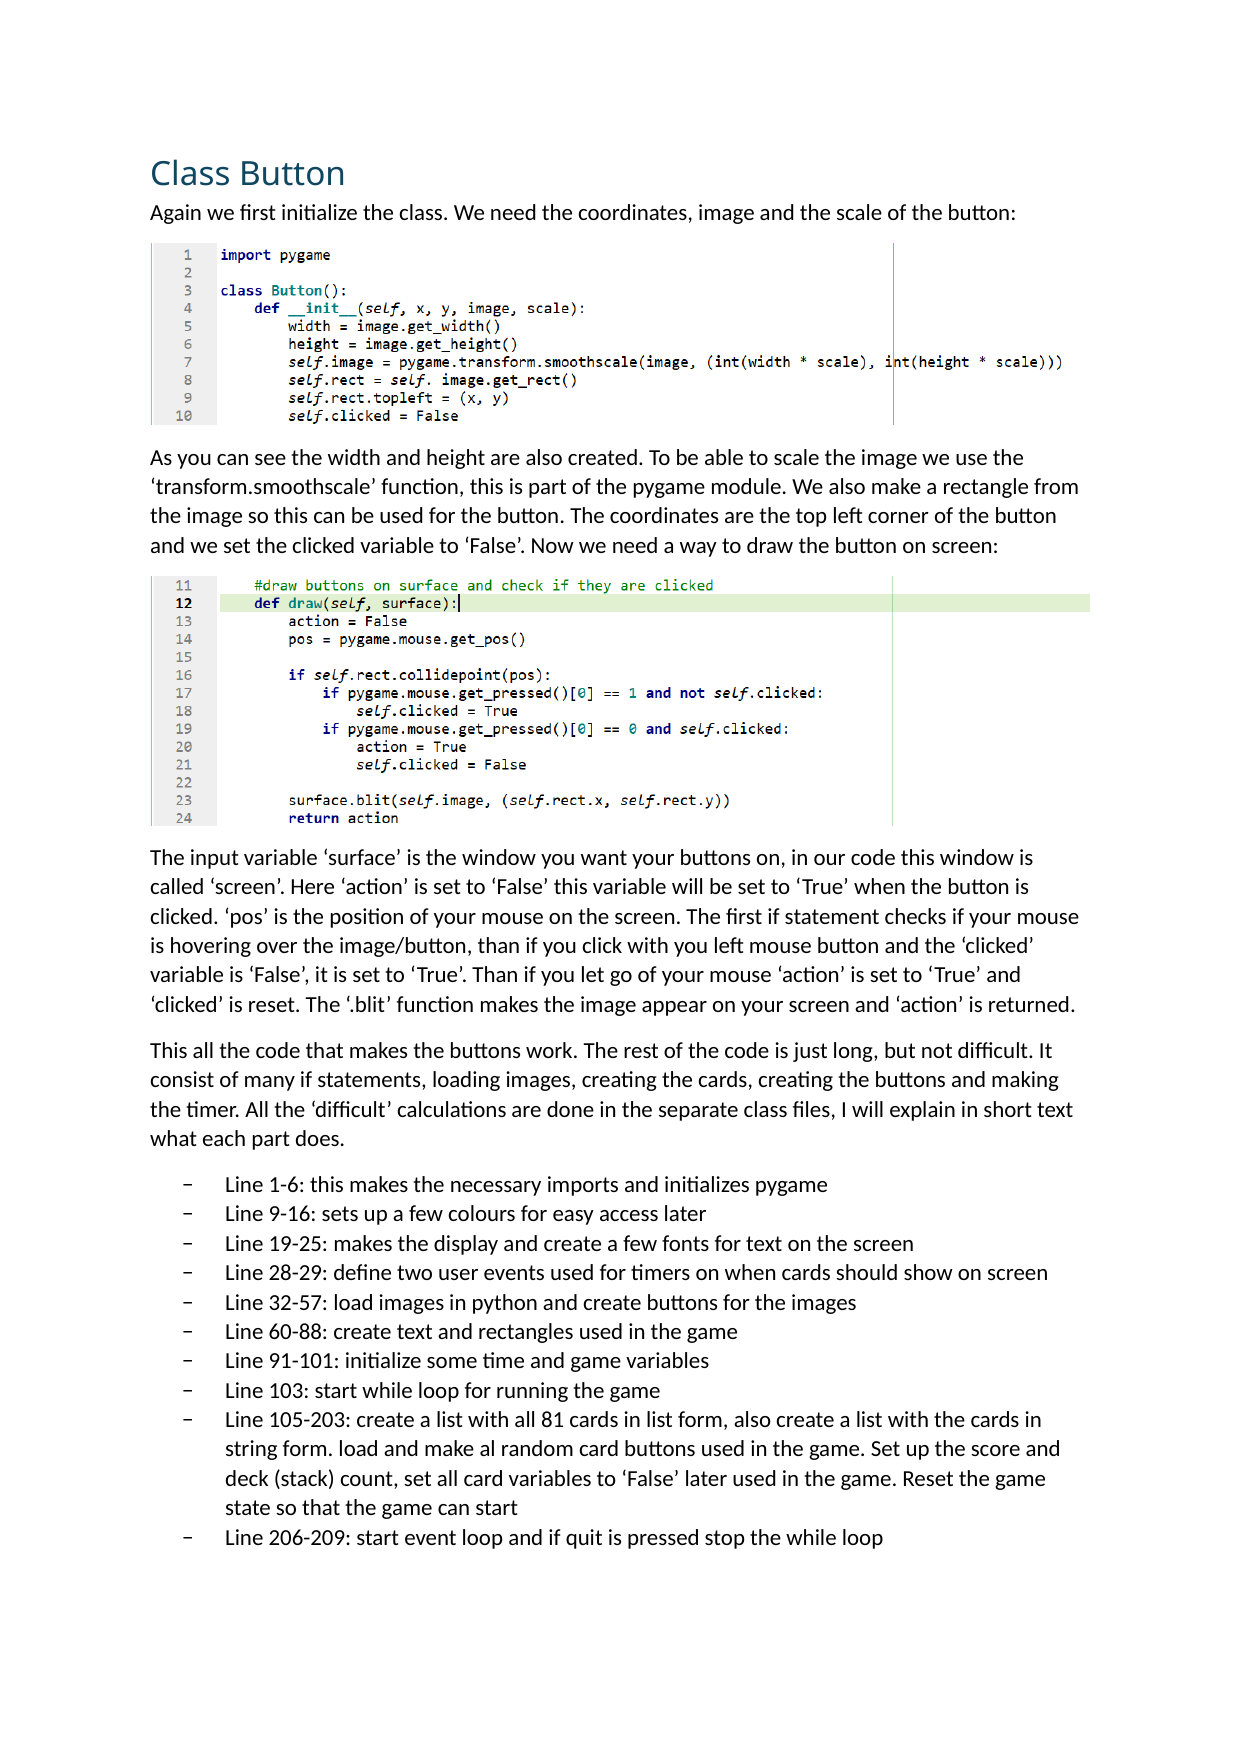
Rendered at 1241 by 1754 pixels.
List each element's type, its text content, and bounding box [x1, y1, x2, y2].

text This all the code that makes the buttons work. The rest of the code is just long, but not difficult. It consist of many if statements, loading images, creating the cards, creating the buttons and making the timer. All the ‘difficult’ calculations are done in the separate class files, I will explain in short text what each part does. [150, 1036, 1090, 1152]
text As you can see the width and height are also created. To be able to scale the image we use the ‘transform.smoothscale’ function, this is part of the pygame module. We also make a rectangle from the image so this can be used for the button. The coordinates are the top left corner of the button and we set the clicked variable to ‘False’. Now we need a way to draw the button on screen: [150, 443, 1090, 559]
list Line 28-29: define two user events used for timers on when cards should show on screen [187, 1258, 1090, 1286]
list Line 9-16: sets up a few colours for easy access later [187, 1199, 1090, 1228]
list Line 1-6: this makes the necessary imports and initializes pygame [187, 1170, 1090, 1198]
text Again we first initialize the class. We need the coordinates, image and the scale of the button: [150, 198, 1090, 226]
list Line 105-203: create a list with all 81 cards in list form, also create a list with the cards in string form. load and make al random card buttons used in the game. Set up the score and deck (stack) count, set all card variables to ‘False’ later used in the game. Reset the game state so that the game can start [187, 1405, 1090, 1521]
list Line 206-209: start event loop and if quit is pressed stop the while loop [187, 1523, 1090, 1551]
list Line 19-25: makes the display and create a few fonts for text on the screen [187, 1229, 1090, 1257]
list Line 60-88: create text and rectangles used in the game [187, 1317, 1090, 1345]
list Line 32-57: load images in python and create buttons for the images [187, 1288, 1090, 1316]
list Line 91-101: initialize some time and game variables [187, 1346, 1090, 1374]
subtitle Class Button [150, 150, 1090, 195]
list Line 103: start while loop for running the game [187, 1376, 1090, 1404]
text The input variable ‘surface’ is the window you want your buttons on, in our code this window is called ‘screen’. Here ‘action’ is set to ‘False’ this variable will be set to ‘True’ when the button is clicked. ‘pos’ is the position of your mouse on the screen. The first if statement checks if your mouse is hovering over the image/button, than if you click with you left mouse button and the ‘clicked’ variable is ‘False’, it is set to ‘True’. Than if you let go of your mouse ‘action’ is set to ‘True’ and ‘clicked’ is reset. The ‘.blit’ function makes the image appear on your screen and ‘action’ is returned. [150, 843, 1090, 1018]
